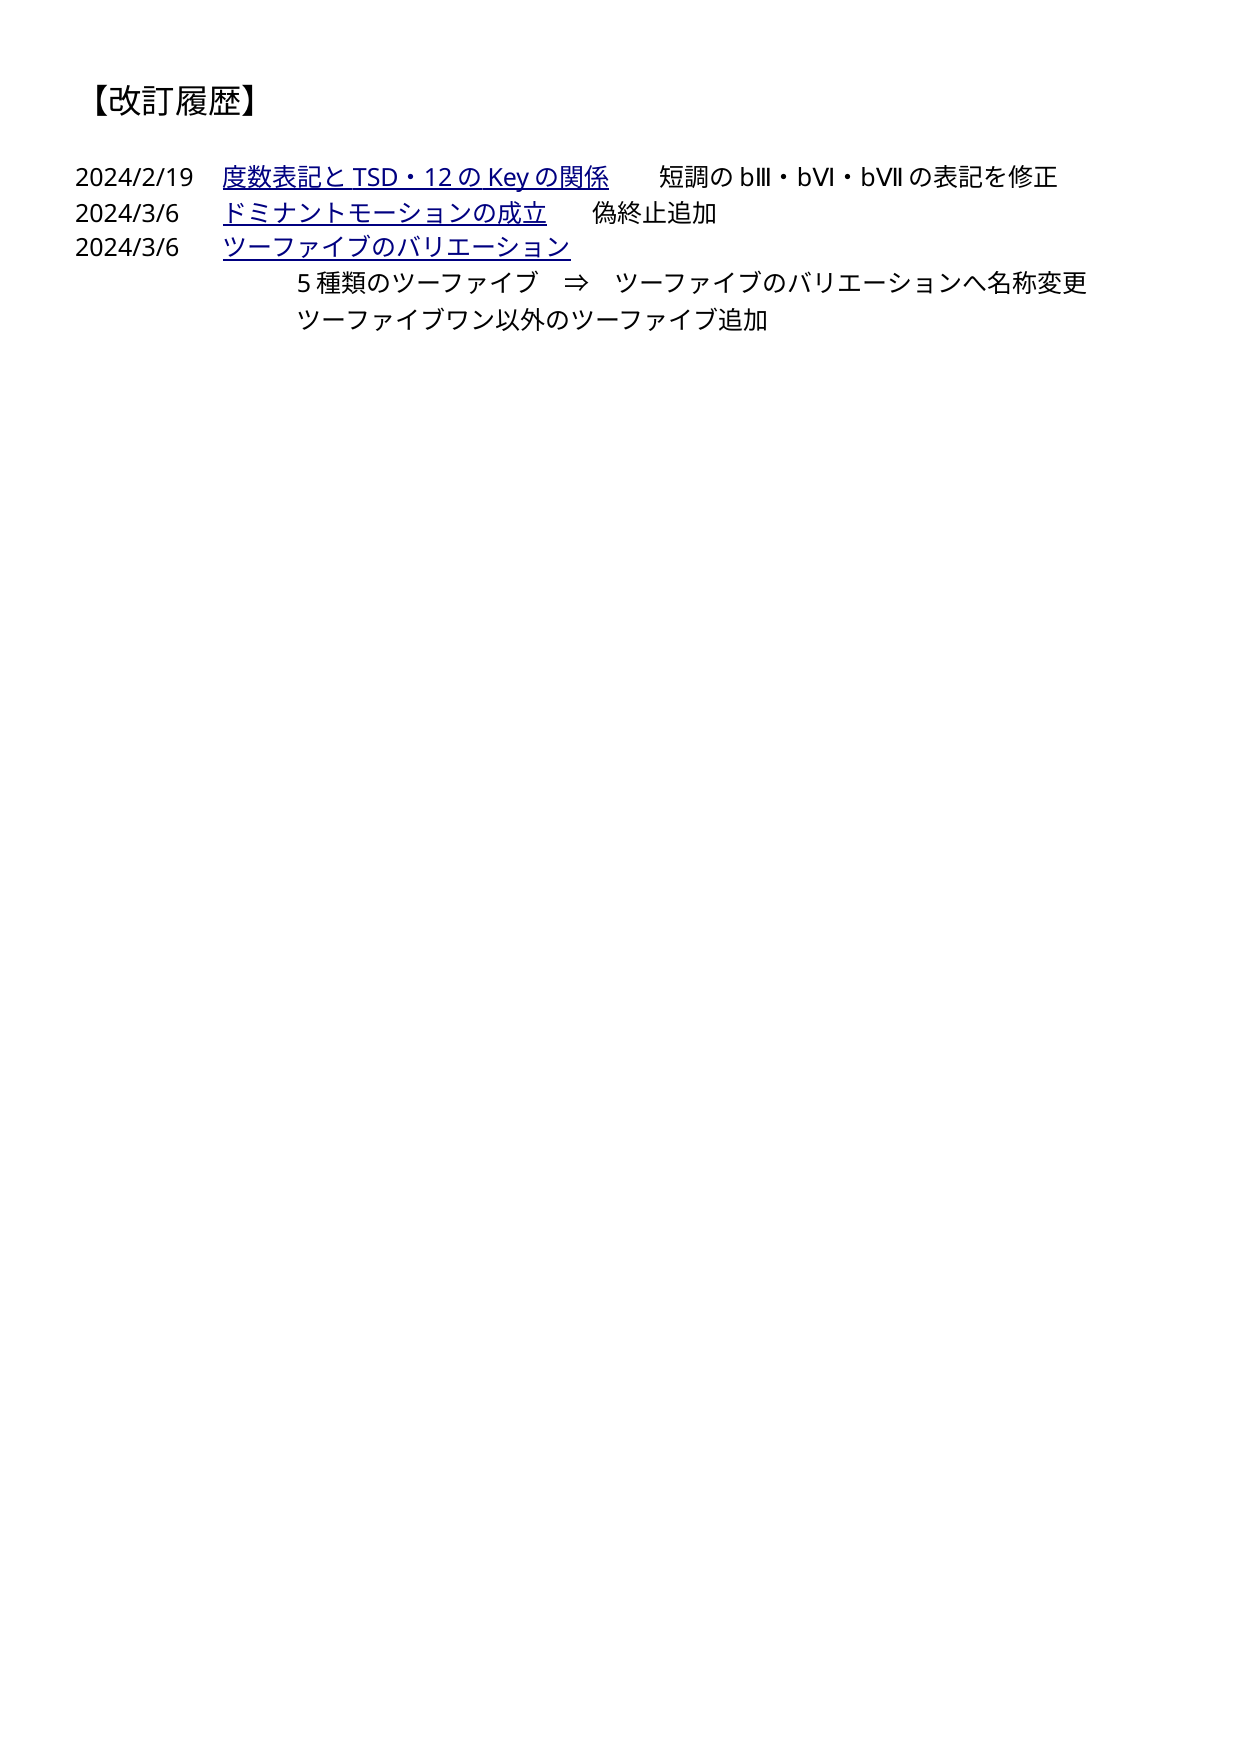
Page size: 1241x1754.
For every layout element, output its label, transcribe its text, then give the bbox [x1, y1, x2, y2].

text 2024/3/6 ツーファイブのバリエーション 5種類のツーファイブ ⇒ ツーファイブのバリエーションへ名称変更 [75, 230, 1165, 300]
text 2024/2/19 度数表記とTSD・12のKeyの関係 短調のbⅢ・bⅥ・bⅦの表記を修正 [75, 157, 1165, 193]
text ツーファイブワン以外のツーファイブ追加 [75, 300, 1165, 336]
text 【改訂履歴】 [75, 75, 1165, 123]
text 2024/3/6 ドミナントモーションの成立 偽終止追加 [75, 193, 1165, 230]
